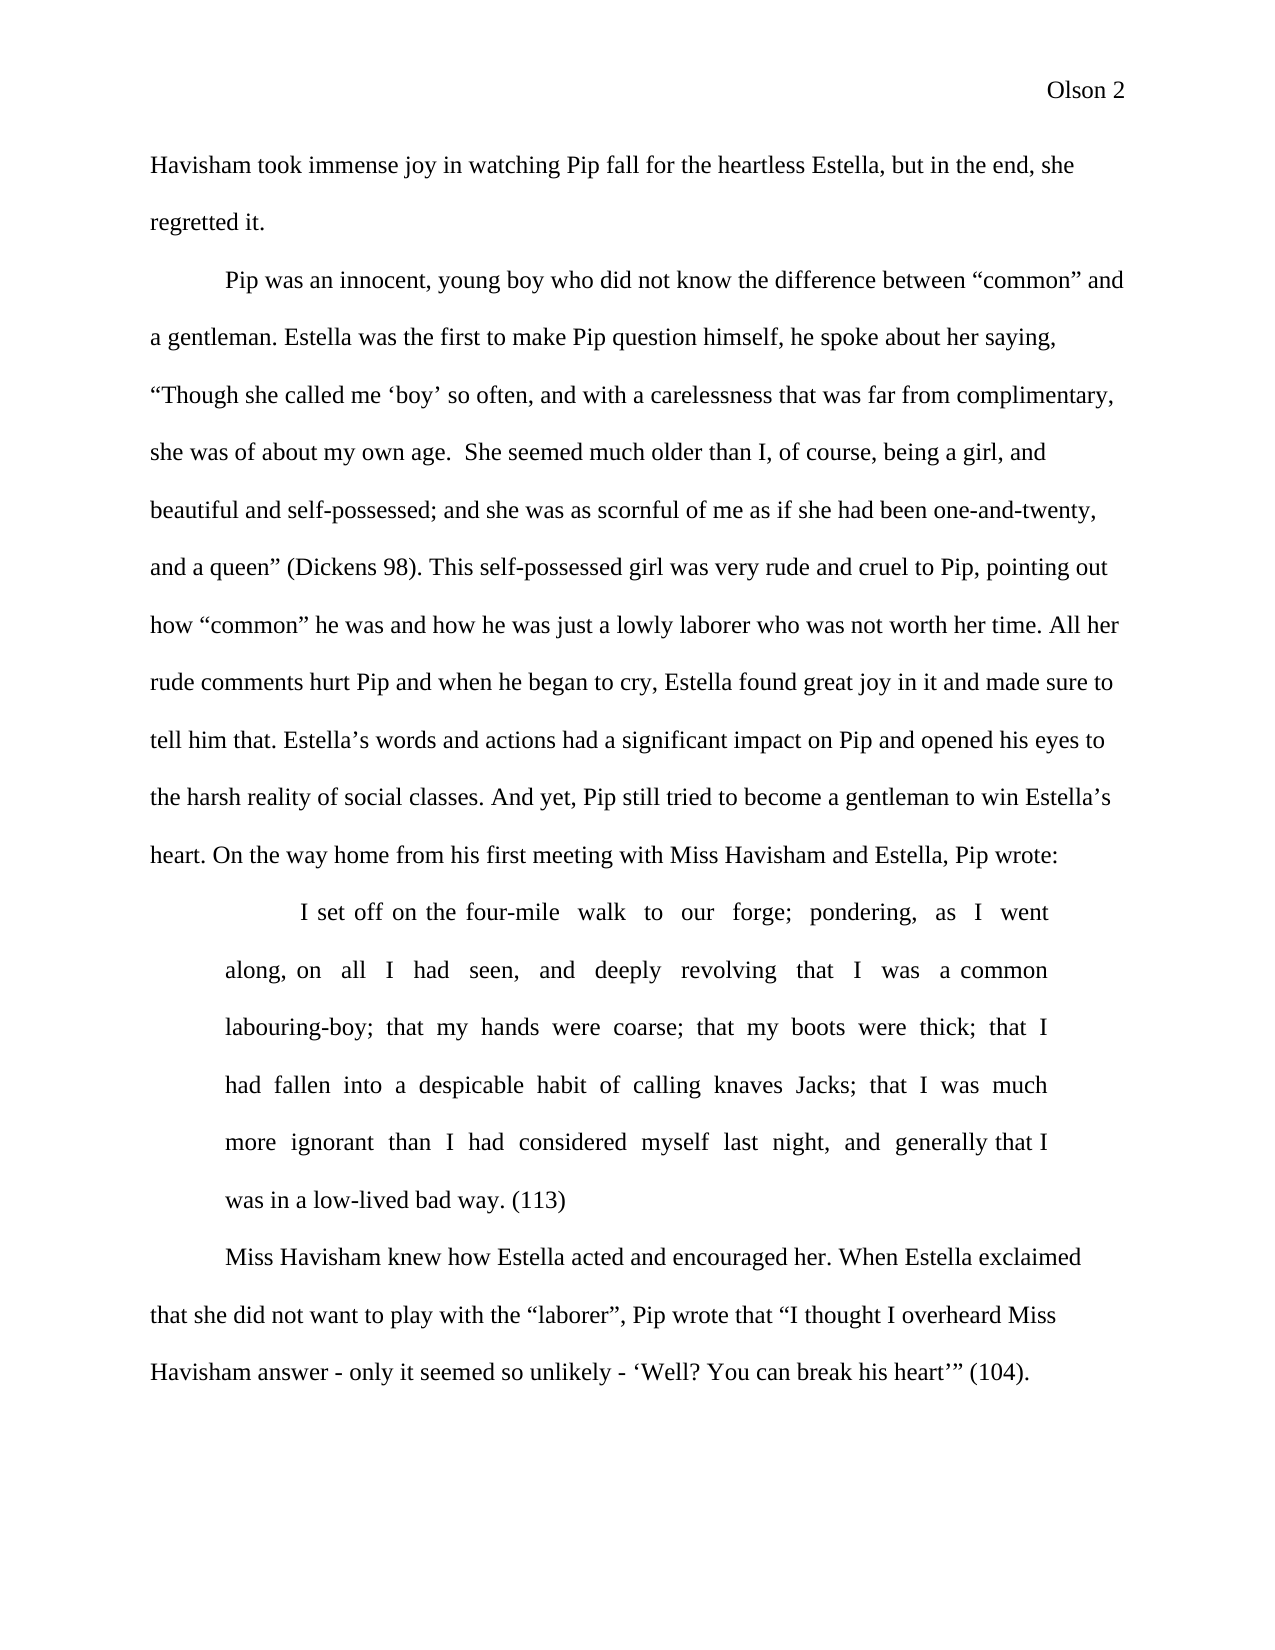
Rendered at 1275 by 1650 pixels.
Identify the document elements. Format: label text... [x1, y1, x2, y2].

text Havisham took immense joy in watching Pip fall for the heartless Estella, but in the end, she regretted it. [150, 150, 1125, 236]
text Pip was an innocent, young boy who did not know the difference between “common” and a gentleman. Estella was the first to make Pip question himself, he spoke about her saying, “Though she called me ‘boy’ so often, and with a carelessness that was far from complimentary, she was of about my own age. She seemed much older than I, of course, being a girl, and beautiful and self-possessed; and she was as scornful of me as if she had been one-and-twenty, and a queen” (Dickens 98). This self-possessed girl was very rude and cruel to Pip, pointing out how “common” he was and how he was just a lowly laborer who was not worth her time. All her rude comments hurt Pip and when he began to cry, Estella found great joy in it and made sure to tell him that. Estella’s words and actions had a significant impact on Pip and opened his eyes to the harsh reality of social classes. And yet, Pip still tried to become a gentleman to win Estella’s heart. On the way home from his first meeting with Miss Havisham and Estella, Pip wrote: [150, 265, 1125, 869]
text I set off on the four-mile walk to our forge; pondering, as I went along, on all I had seen, and deeply revolving that I was a common labouring-boy; that my hands were coarse; that my boots were thick; that I had fallen into a despicable habit of calling knaves Jacks; that I was much more ignorant than I had considered myself last night, and generally that I was in a low-lived bad way. (113) [225, 897, 1050, 1214]
text Miss Havisham knew how Estella acted and encouraged her. When Estella exclaimed that she did not want to play with the “laborer”, Pip wrote that “I thought I overheard Miss Havisham answer - only it seemed so unlikely - ‘Well? You can break his heart’” (104). [150, 1242, 1125, 1386]
